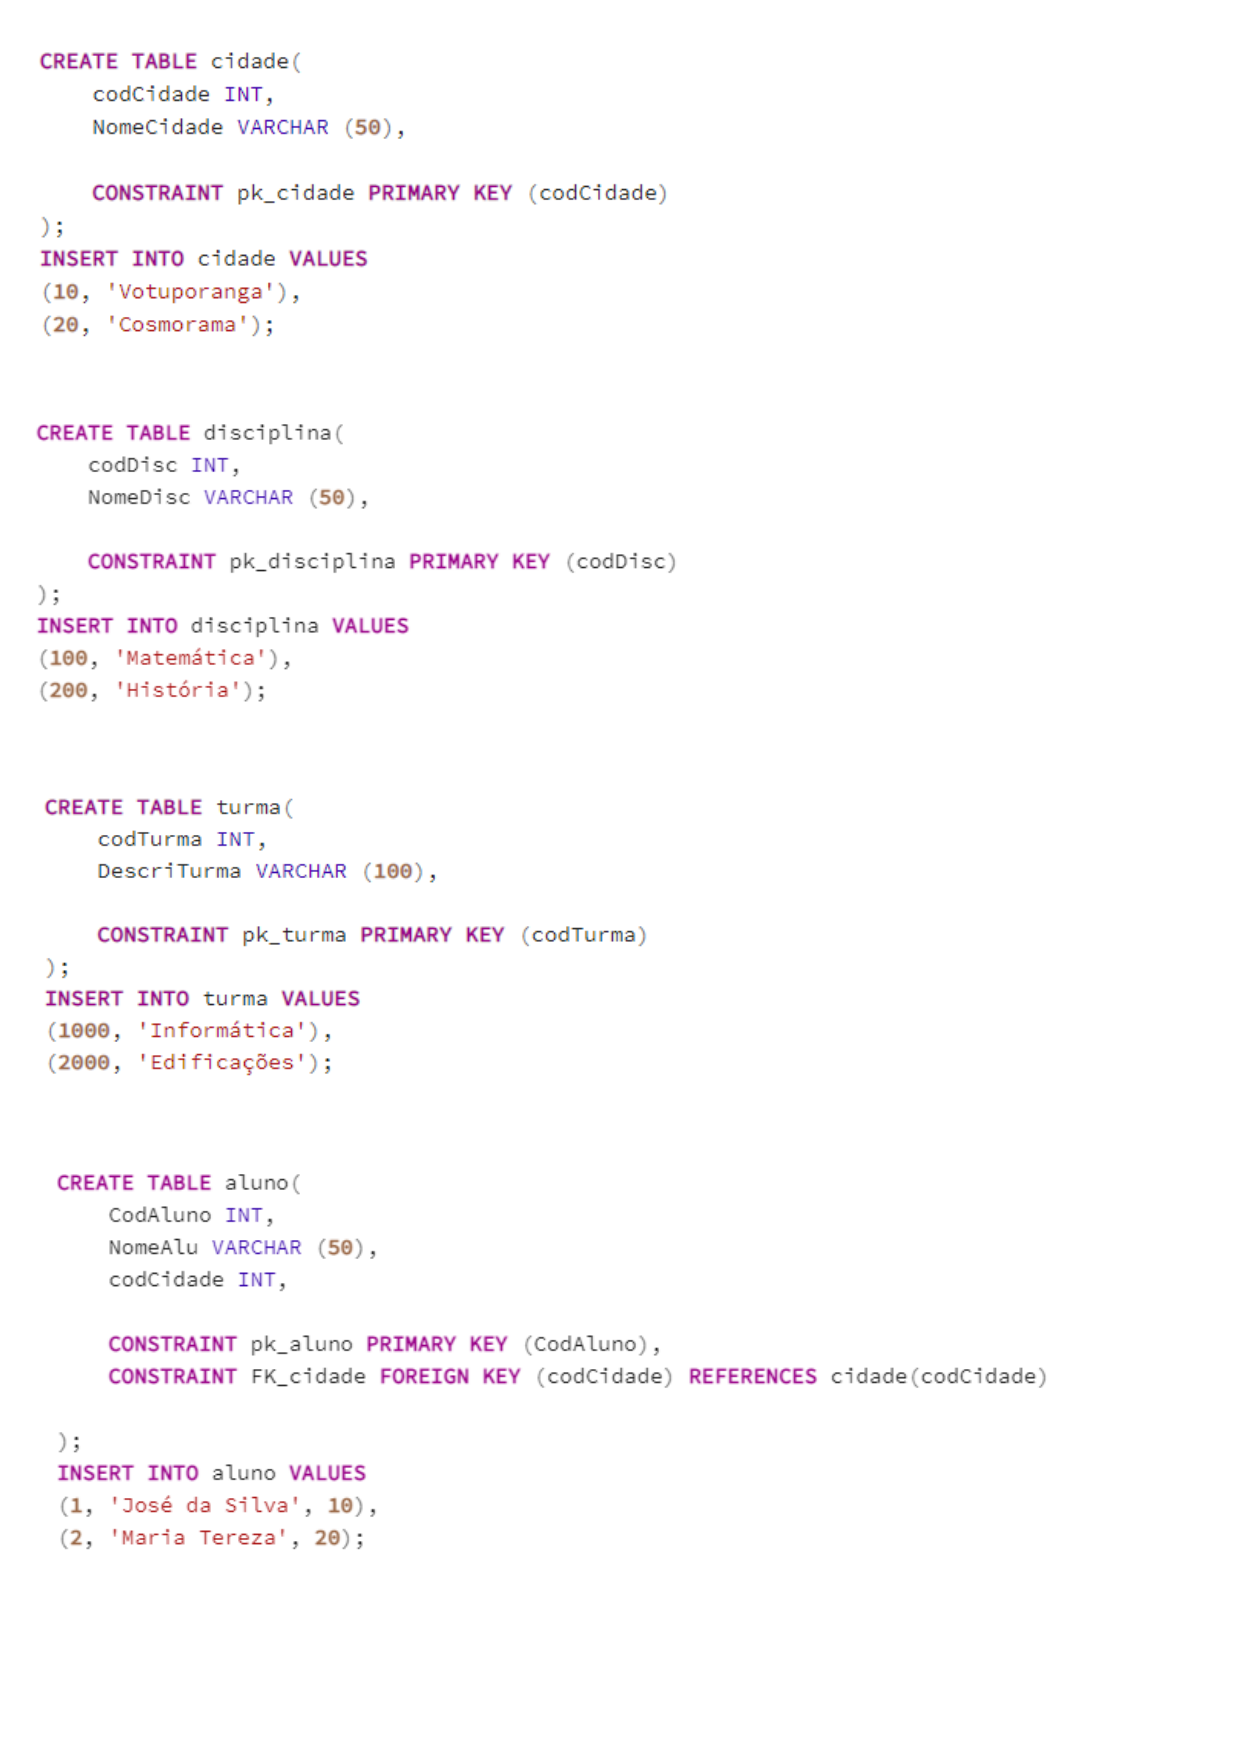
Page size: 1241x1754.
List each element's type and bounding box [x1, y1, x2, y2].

picture [34, 45, 916, 352]
picture [39, 793, 1008, 1086]
picture [56, 1173, 1061, 1560]
picture [34, 420, 1039, 717]
